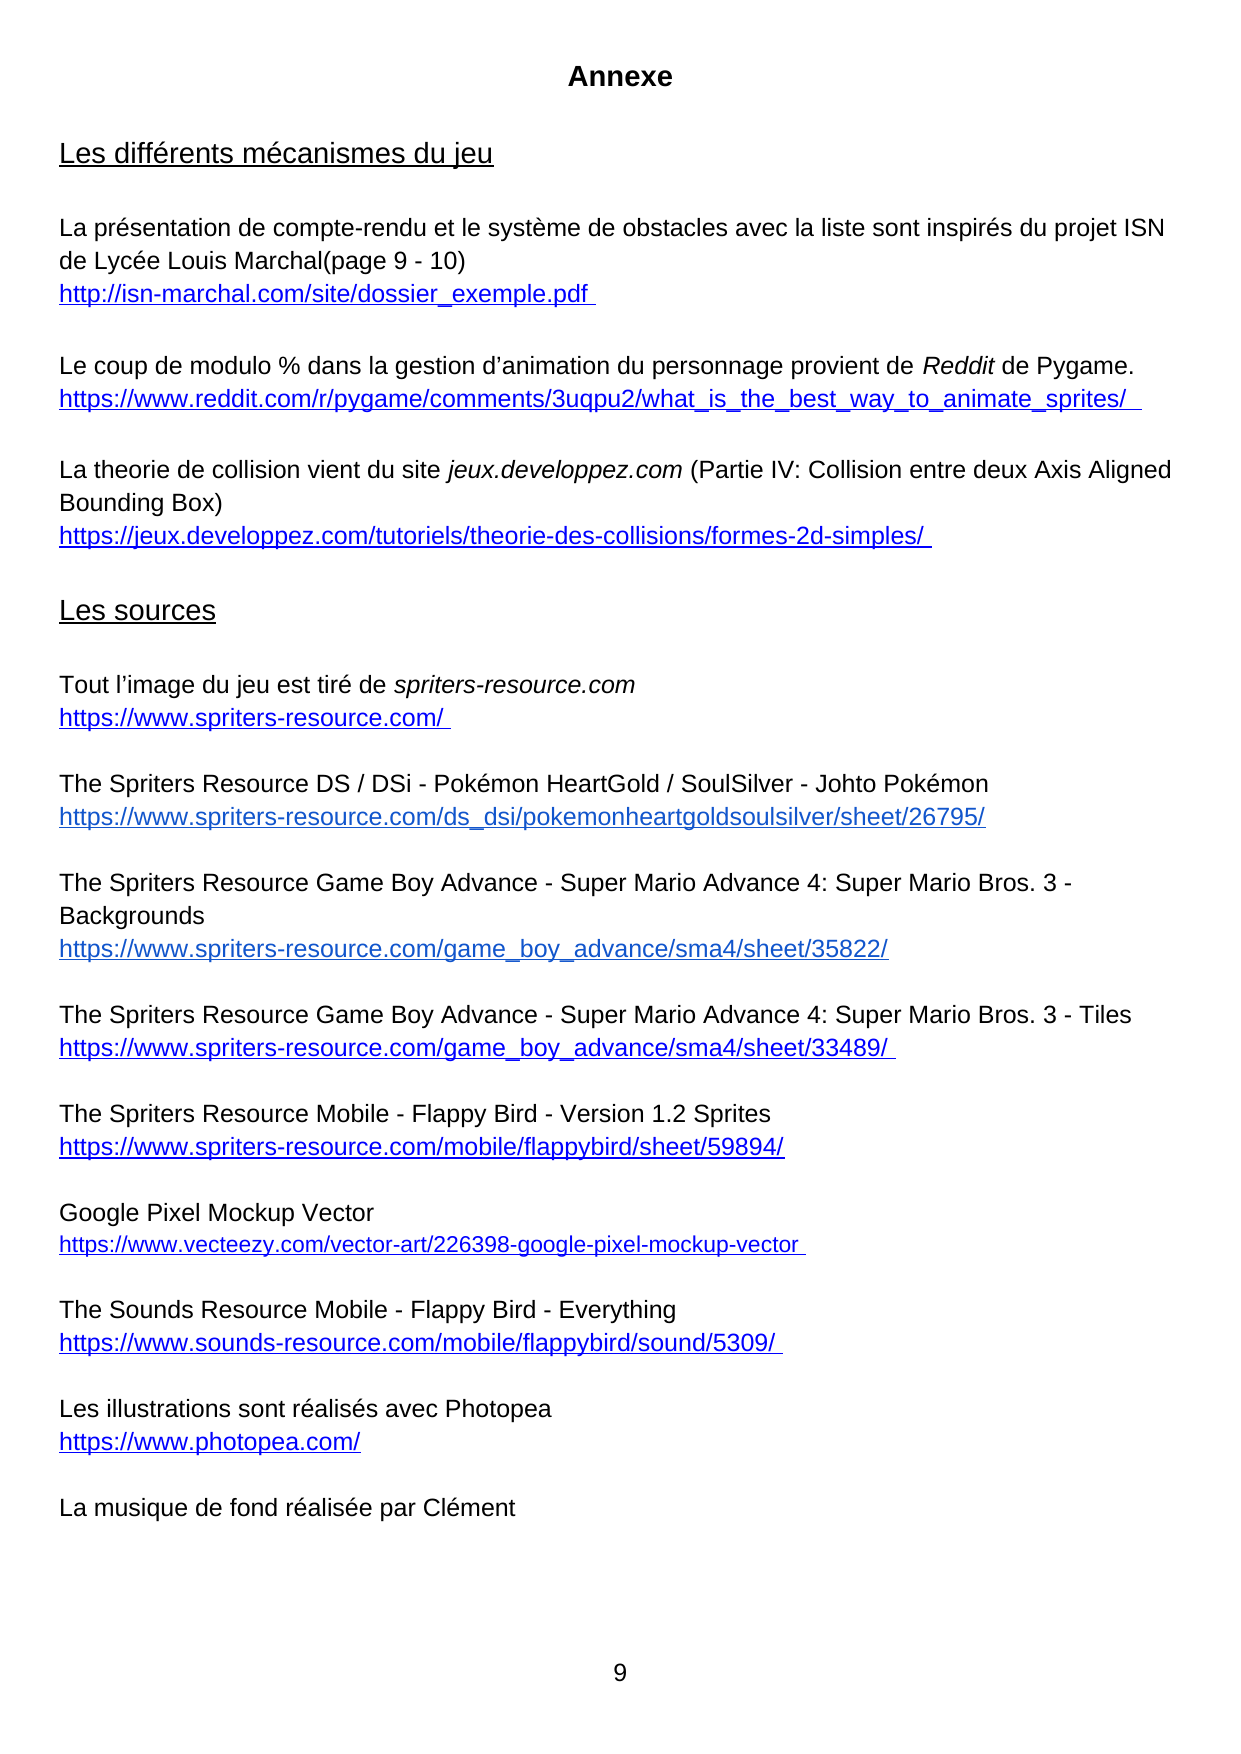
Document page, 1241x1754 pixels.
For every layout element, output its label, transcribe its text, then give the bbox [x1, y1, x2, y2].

text https://www.spriters-resource.com/ [59, 703, 1181, 732]
text The Spriters Resource Game Boy Advance - Super Mario Advance 4: Super Mario Bros. 3 - Tiles https://www.spriters-resource.com/game_boy_advance/sma4/sheet/33489/ [59, 1000, 1181, 1062]
text The Sounds Resource Mobile - Flappy Bird - Everything [59, 1294, 1181, 1323]
text The Spriters Resource Game Boy Advance - Super Mario Advance 4: Super Mario Bros. 3 - Backgrounds [59, 868, 1181, 930]
text http://isn-marchal.com/site/dossier_exemple.pdf [59, 279, 1181, 308]
text https://www.sounds-resource.com/mobile/flappybird/sound/5309/ [59, 1328, 1181, 1356]
text 9 [59, 1658, 1181, 1687]
text https://www.reddit.com/r/pygame/comments/3uqpu2/what_is_the_best_way_to_animate_sprites/ [59, 384, 1181, 412]
text Les différents mécanismes du jeu [59, 136, 1181, 169]
text https://www.vecteezy.com/vector-art/226398-google-pixel-mockup-vector [59, 1231, 1181, 1258]
text https://www.spriters-resource.com/ds_dsi/pokemonheartgoldsoulsilver/sheet/26795/ [59, 802, 1181, 831]
text The Spriters Resource DS / DSi - Pokémon HeartGold / SoulSilver - Johto Pokémon [59, 769, 1181, 798]
text https://jeux.developpez.com/tutoriels/theorie-des-collisions/formes-2d-simples/ [59, 521, 1181, 550]
text La musique de fond réalisée par Clément [59, 1493, 1181, 1521]
text Les illustrations sont réalisés avec Photopea [59, 1394, 1181, 1422]
text Google Pixel Mockup Vector [59, 1198, 1181, 1227]
text Les sources [59, 593, 1181, 626]
text Annexe [59, 59, 1181, 92]
text https://www.spriters-resource.com/game_boy_advance/sma4/sheet/35822/ [59, 934, 1181, 963]
text https://www.photopea.com/ [59, 1427, 1181, 1455]
text The Spriters Resource Mobile - Flappy Bird - Version 1.2 Sprites [59, 1099, 1181, 1128]
text https://www.spriters-resource.com/mobile/flappybird/sheet/59894/ [59, 1132, 1181, 1161]
text La présentation de compte-rendu et le système de obstacles avec la liste sont inspirés du projet ISN de Lycée Louis Marchal(page 9 - 10) [59, 213, 1181, 275]
text La theorie de collision vient du site jeux.developpez.com (Partie IV: Collision entre deux Axis Aligned Bounding Box) [59, 455, 1181, 517]
text Tout l’image du jeu est tiré de spriters-resource.com [59, 670, 1181, 699]
text Le coup de modulo % dans la gestion d’animation du personnage provient de Reddit de Pygame. [59, 351, 1181, 379]
